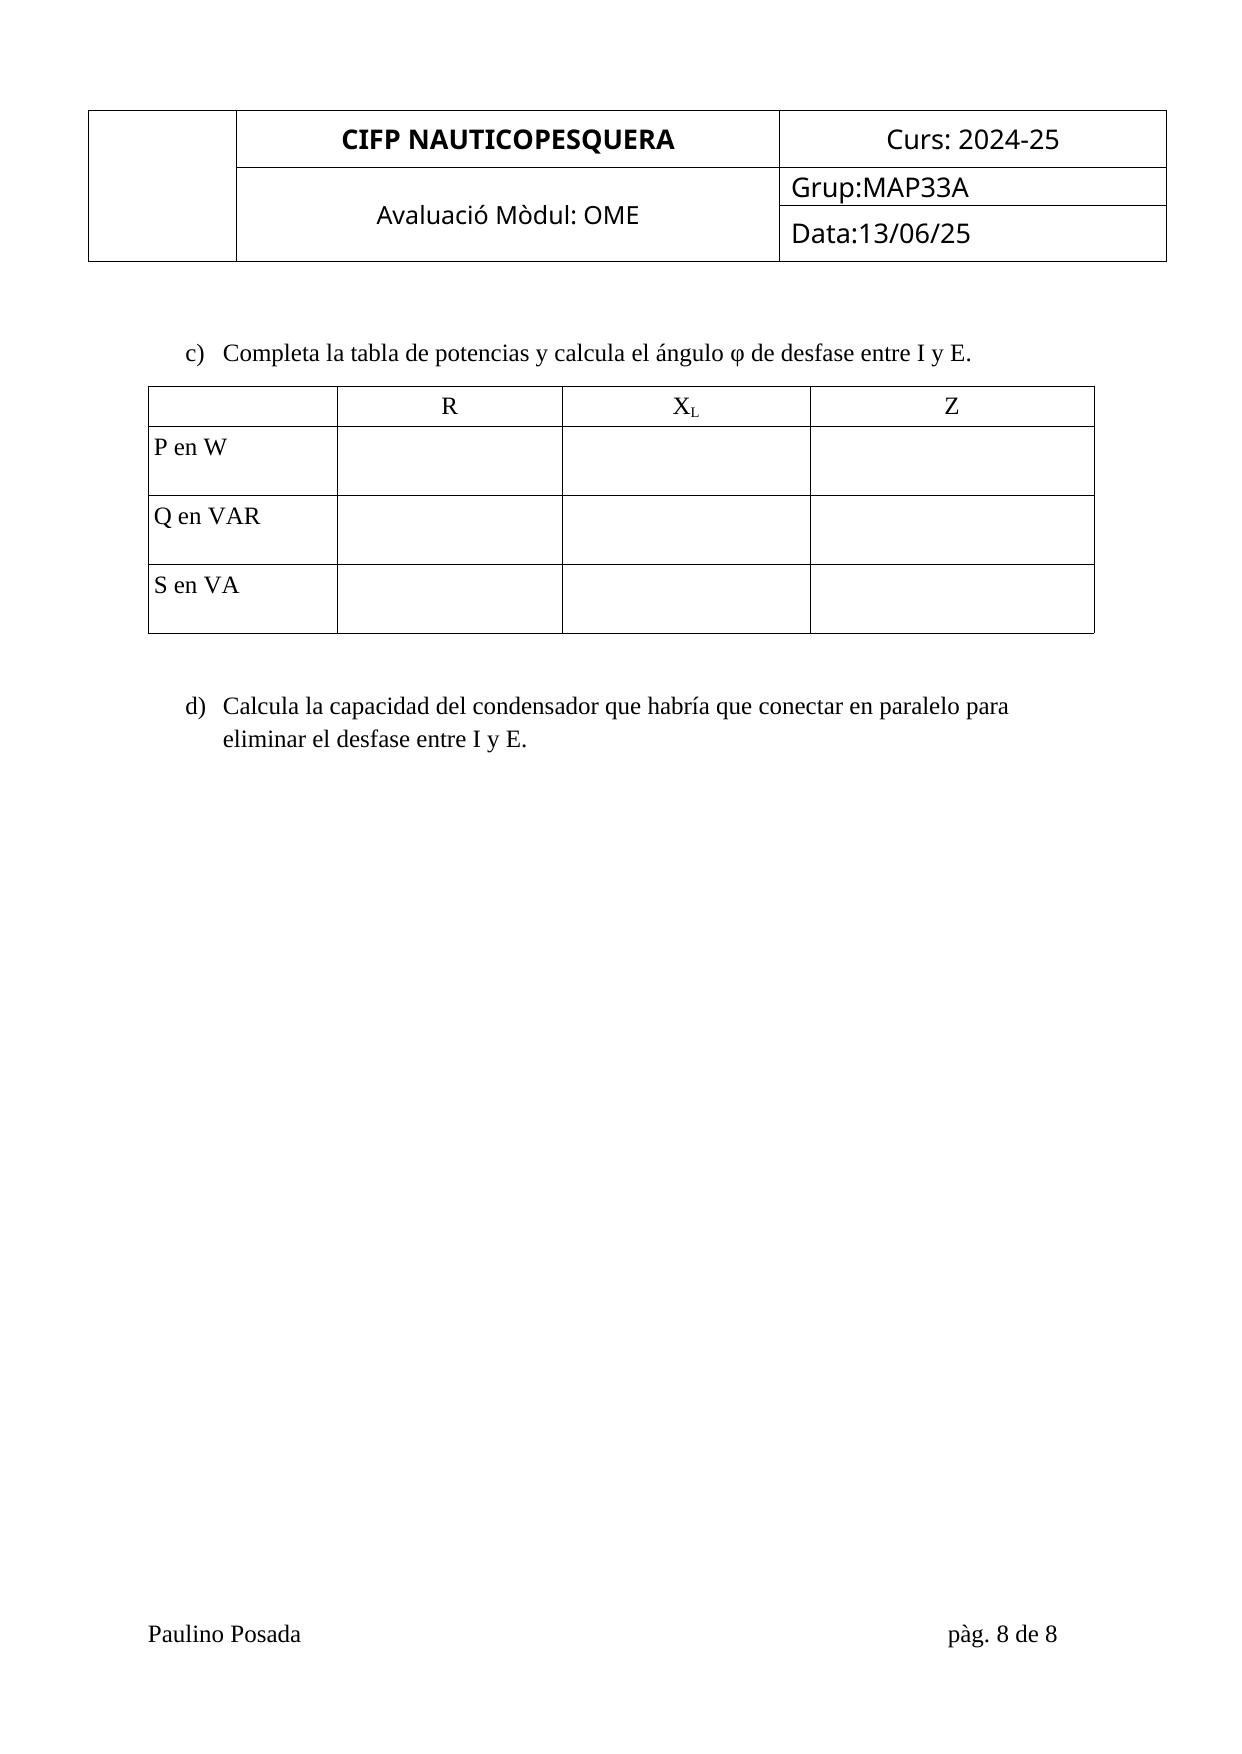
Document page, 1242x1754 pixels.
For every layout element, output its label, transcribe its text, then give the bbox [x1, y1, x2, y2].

table_cell [338, 496, 562, 564]
table_cell [338, 565, 562, 633]
table_cell [811, 565, 1094, 633]
list Completa la tabla de potencias y calcula el ángulo φ de desfase entre I y E. [185, 338, 1094, 367]
list Calcula la capacidad del condensador que habría que conectar en paralelo para eliminar el desfase entre I y E. [185, 691, 1094, 753]
table_cell [563, 565, 810, 633]
table_cell P en W [149, 427, 337, 495]
table_cell [563, 427, 810, 495]
table_cell Q en VAR [149, 496, 337, 564]
table_header Z [811, 387, 1094, 426]
table_cell [811, 496, 1094, 564]
table_cell [811, 427, 1094, 495]
table_cell [338, 427, 562, 495]
table_cell S en VA [149, 565, 337, 633]
table_header XL [563, 387, 810, 426]
table_header [149, 387, 337, 426]
table_header R [338, 387, 562, 426]
table_cell [563, 496, 810, 564]
